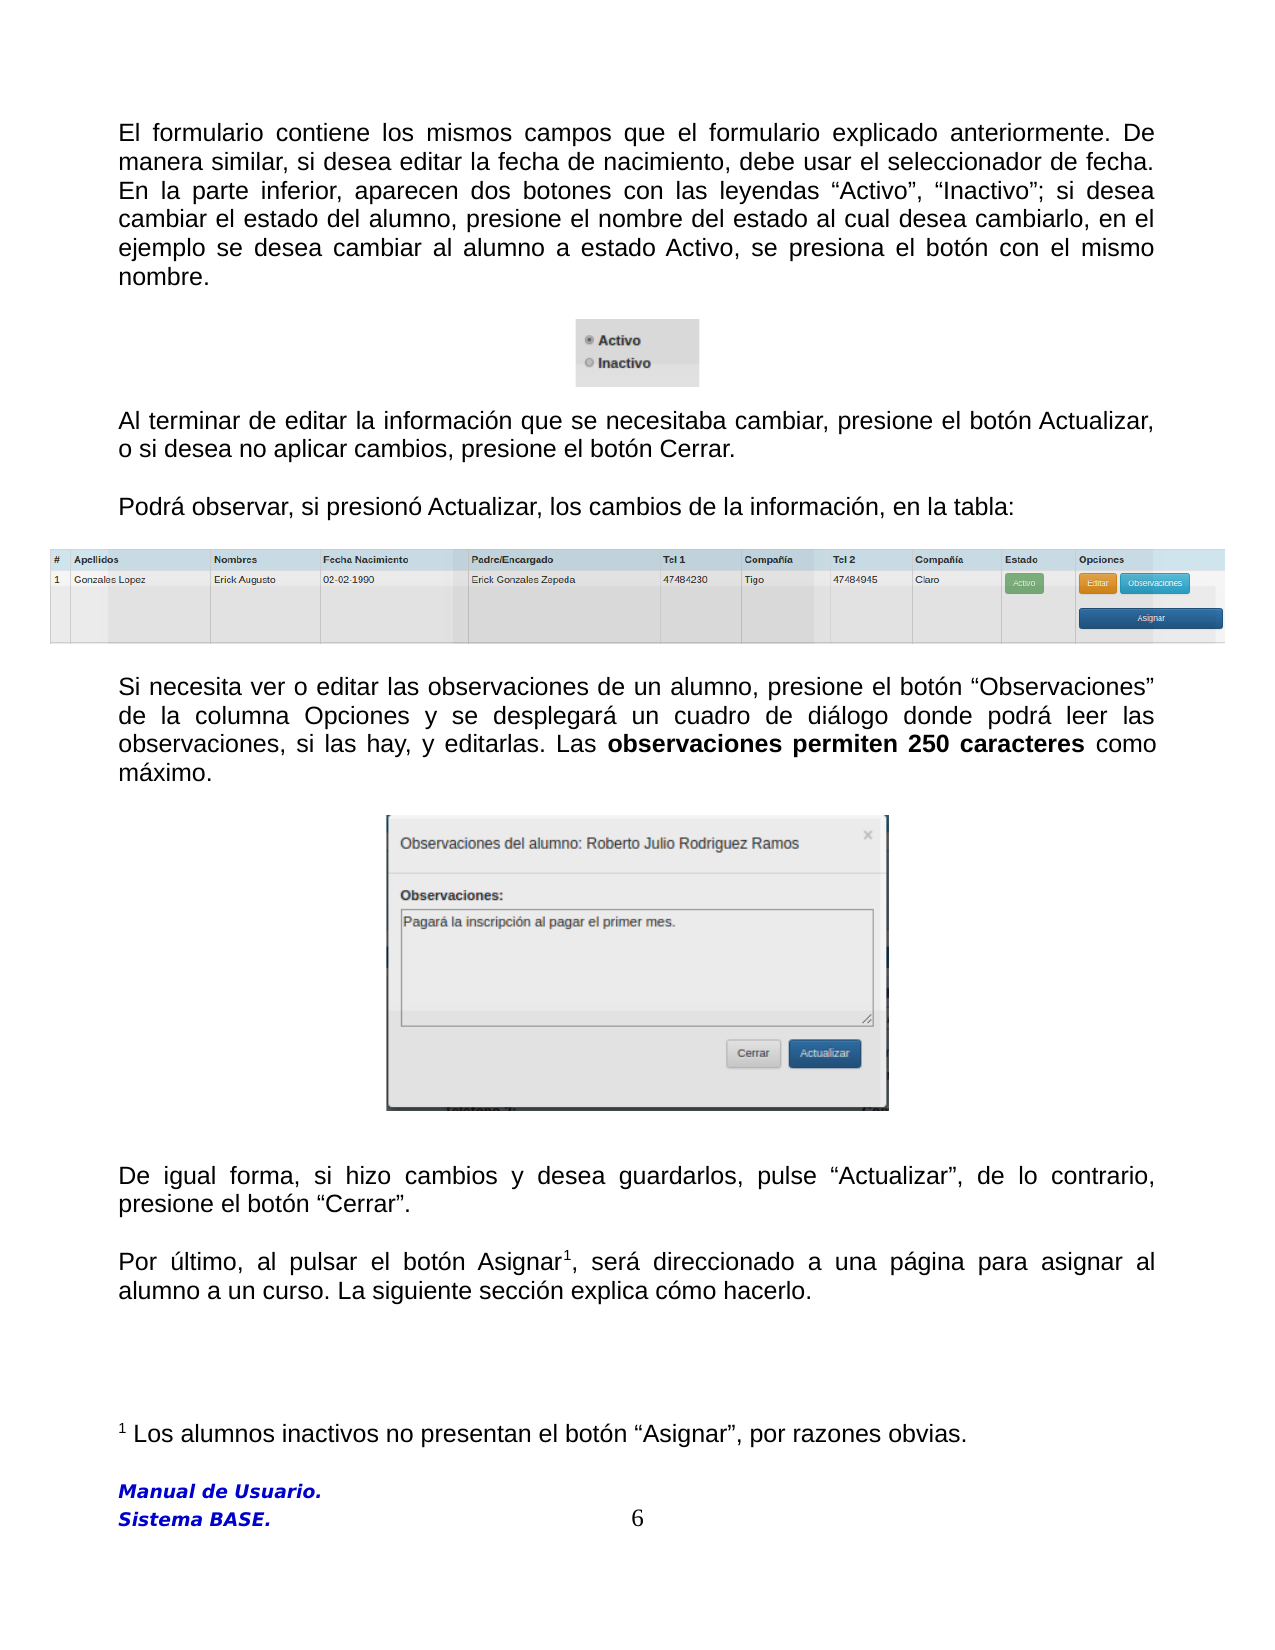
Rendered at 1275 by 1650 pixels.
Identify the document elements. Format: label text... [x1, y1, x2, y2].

text Si necesita ver o editar las observaciones de un alumno, presione el botón “Observaciones” de la columna Opciones y se desplegará un cuadro de diálogo donde podrá leer las observaciones, si las hay, y editarlas. Las observaciones permiten 250 caracteres como máximo. [118, 672, 1157, 787]
picture [575, 319, 700, 387]
text Por último, al pulsar el botón Asignar1, será direccionado a una página para asignar al alumno a un curso. La siguiente sección explica cómo hacerlo. [118, 1247, 1157, 1304]
text Al terminar de editar la información que se necesitaba cambiar, presione el botón Actualizar, o si desea no aplicar cambios, presione el botón Cerrar. [118, 406, 1157, 463]
text El formulario contiene los mismos campos que el formulario explicado anteriormente. De manera similar, si desea editar la fecha de nacimiento, debe usar el seleccionador de fecha. En la parte inferior, aparecen dos botones con las leyendas “Activo”, “Inactivo”; si desea cambiar el estado del alumno, presione el nombre del estado al cual desea cambiarlo, en el ejemplo se desea cambiar al alumno a estado Activo, se presiona el botón con el mismo nombre. [118, 118, 1157, 291]
text Podrá observar, si presionó Actualizar, los cambios de la información, en la tabla: [118, 492, 1157, 521]
picture [386, 815, 889, 1111]
text 1 Los alumnos inactivos no presentan el botón “Asignar”, por razones obvias. [118, 1419, 1157, 1448]
text De igual forma, si hizo cambios y desea guardarlos, pulse “Actualizar”, de lo contrario, presione el botón “Cerrar”. [118, 1161, 1157, 1218]
picture [50, 549, 1225, 644]
